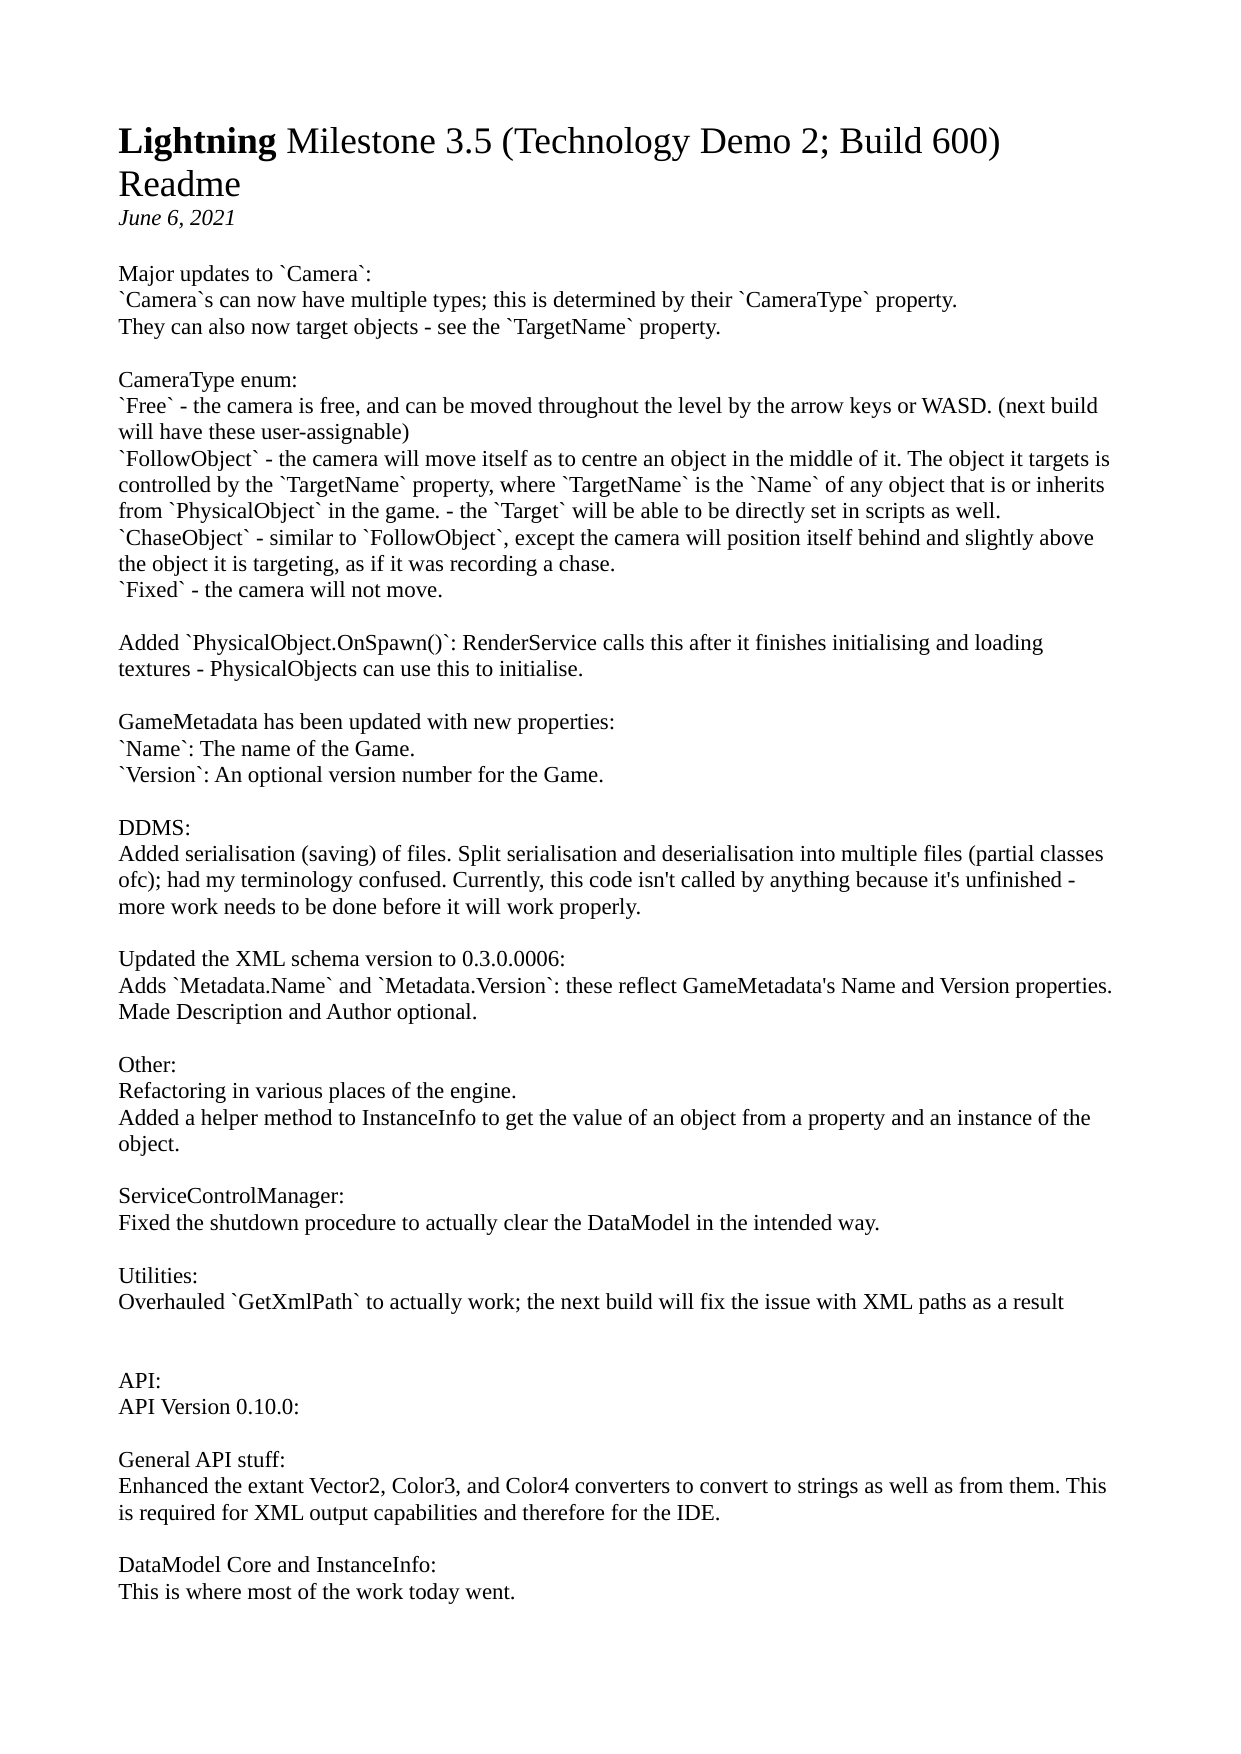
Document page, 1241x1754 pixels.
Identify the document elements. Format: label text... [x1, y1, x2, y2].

text `ChaseObject` - similar to `FollowObject`, except the camera will position itself behind and slightly above the object it is targeting, as if it was recording a chase. [118, 524, 1122, 576]
text Made Description and Author optional. [118, 998, 1122, 1024]
text Added serialisation (saving) of files. Split serialisation and deserialisation into multiple files (partial classes ofc); had my terminology confused. Currently, this code isn't called by anything because it's unfinished - more work needs to be done before it will work properly. [118, 840, 1122, 919]
text `Free` - the camera is free, and can be moved throughout the level by the arrow keys or WASD. (next build will have these user-assignable) [118, 392, 1122, 445]
text Fixed the shutdown procedure to actually clear the DataModel in the intended way. [118, 1209, 1122, 1235]
text Overhauled `GetXmlPath` to actually work; the next build will fix the issue with XML paths as a result [118, 1288, 1122, 1314]
text CameraType enum: [118, 366, 1122, 392]
text This is where most of the work today went. [118, 1578, 1122, 1604]
text Utilities: [118, 1262, 1122, 1288]
text Added `PhysicalObject.OnSpawn()`: RenderService calls this after it finishes initialising and loading textures - PhysicalObjects can use this to initialise. [118, 629, 1122, 682]
text API: [118, 1367, 1122, 1393]
text Other: [118, 1051, 1122, 1077]
text `Fixed` - the camera will not move. [118, 576, 1122, 603]
text Updated the XML schema version to 0.3.0.0006: [118, 945, 1122, 972]
text `Name`: The name of the Game. [118, 734, 1122, 761]
text `FollowObject` - the camera will move itself as to centre an object in the middle of it. The object it targets is controlled by the `TargetName` property, where `TargetName` is the `Name` of any object that is or inherits from `PhysicalObject` in the game. - the `Target` will be able to be directly set in scripts as well. [118, 445, 1122, 524]
text GameMetadata has been updated with new properties: [118, 708, 1122, 734]
text Refactoring in various places of the engine. [118, 1077, 1122, 1103]
text Added a helper method to InstanceInfo to get the value of an object from a property and an instance of the object. [118, 1103, 1122, 1156]
text Major updates to `Camera`: [118, 260, 1122, 287]
text `Camera`s can now have multiple types; this is determined by their `CameraType` property. [118, 287, 1122, 313]
text General API stuff: [118, 1446, 1122, 1472]
text DDMS: [118, 814, 1122, 840]
text DataModel Core and InstanceInfo: [118, 1552, 1122, 1578]
text They can also now target objects - see the `TargetName` property. [118, 313, 1122, 339]
text ServiceControlManager: [118, 1183, 1122, 1209]
text API Version 0.10.0: [118, 1393, 1122, 1420]
text Enhanced the extant Vector2, Color3, and Color4 converters to convert to strings as well as from them. This is required for XML output capabilities and therefore for the IDE. [118, 1472, 1122, 1525]
text Adds `Metadata.Name` and `Metadata.Version`: these reflect GameMetadata's Name and Version properties. [118, 972, 1122, 998]
text `Version`: An optional version number for the Game. [118, 761, 1122, 787]
